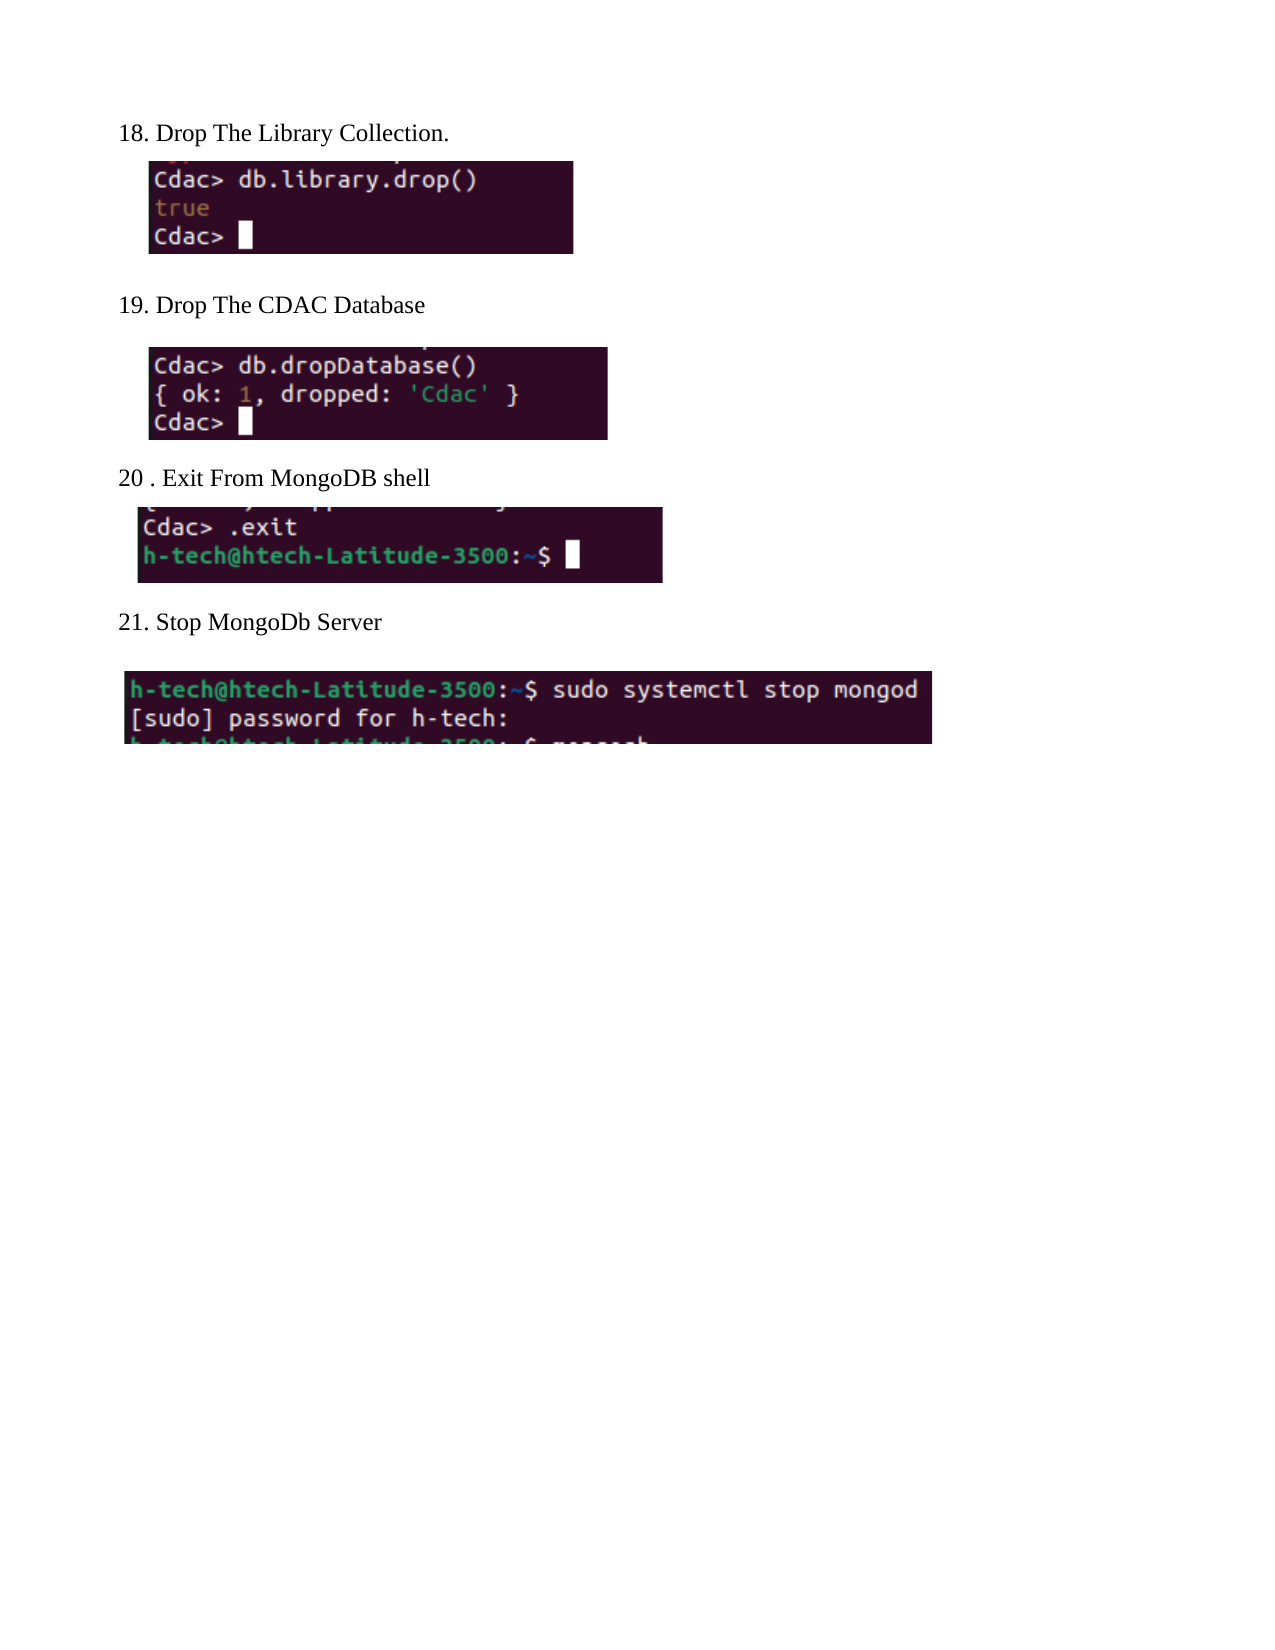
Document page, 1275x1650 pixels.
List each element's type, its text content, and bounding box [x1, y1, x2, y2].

text 19. Drop The CDAC Database [118, 291, 1157, 319]
picture [124, 671, 933, 744]
picture [148, 161, 574, 254]
text 20 . Exit From MongoDB shell [118, 463, 1157, 492]
picture [137, 507, 663, 583]
text 21. Stop MongoDb Server [118, 607, 1157, 636]
text 18. Drop The Library Collection. [118, 118, 1157, 147]
picture [148, 347, 608, 440]
